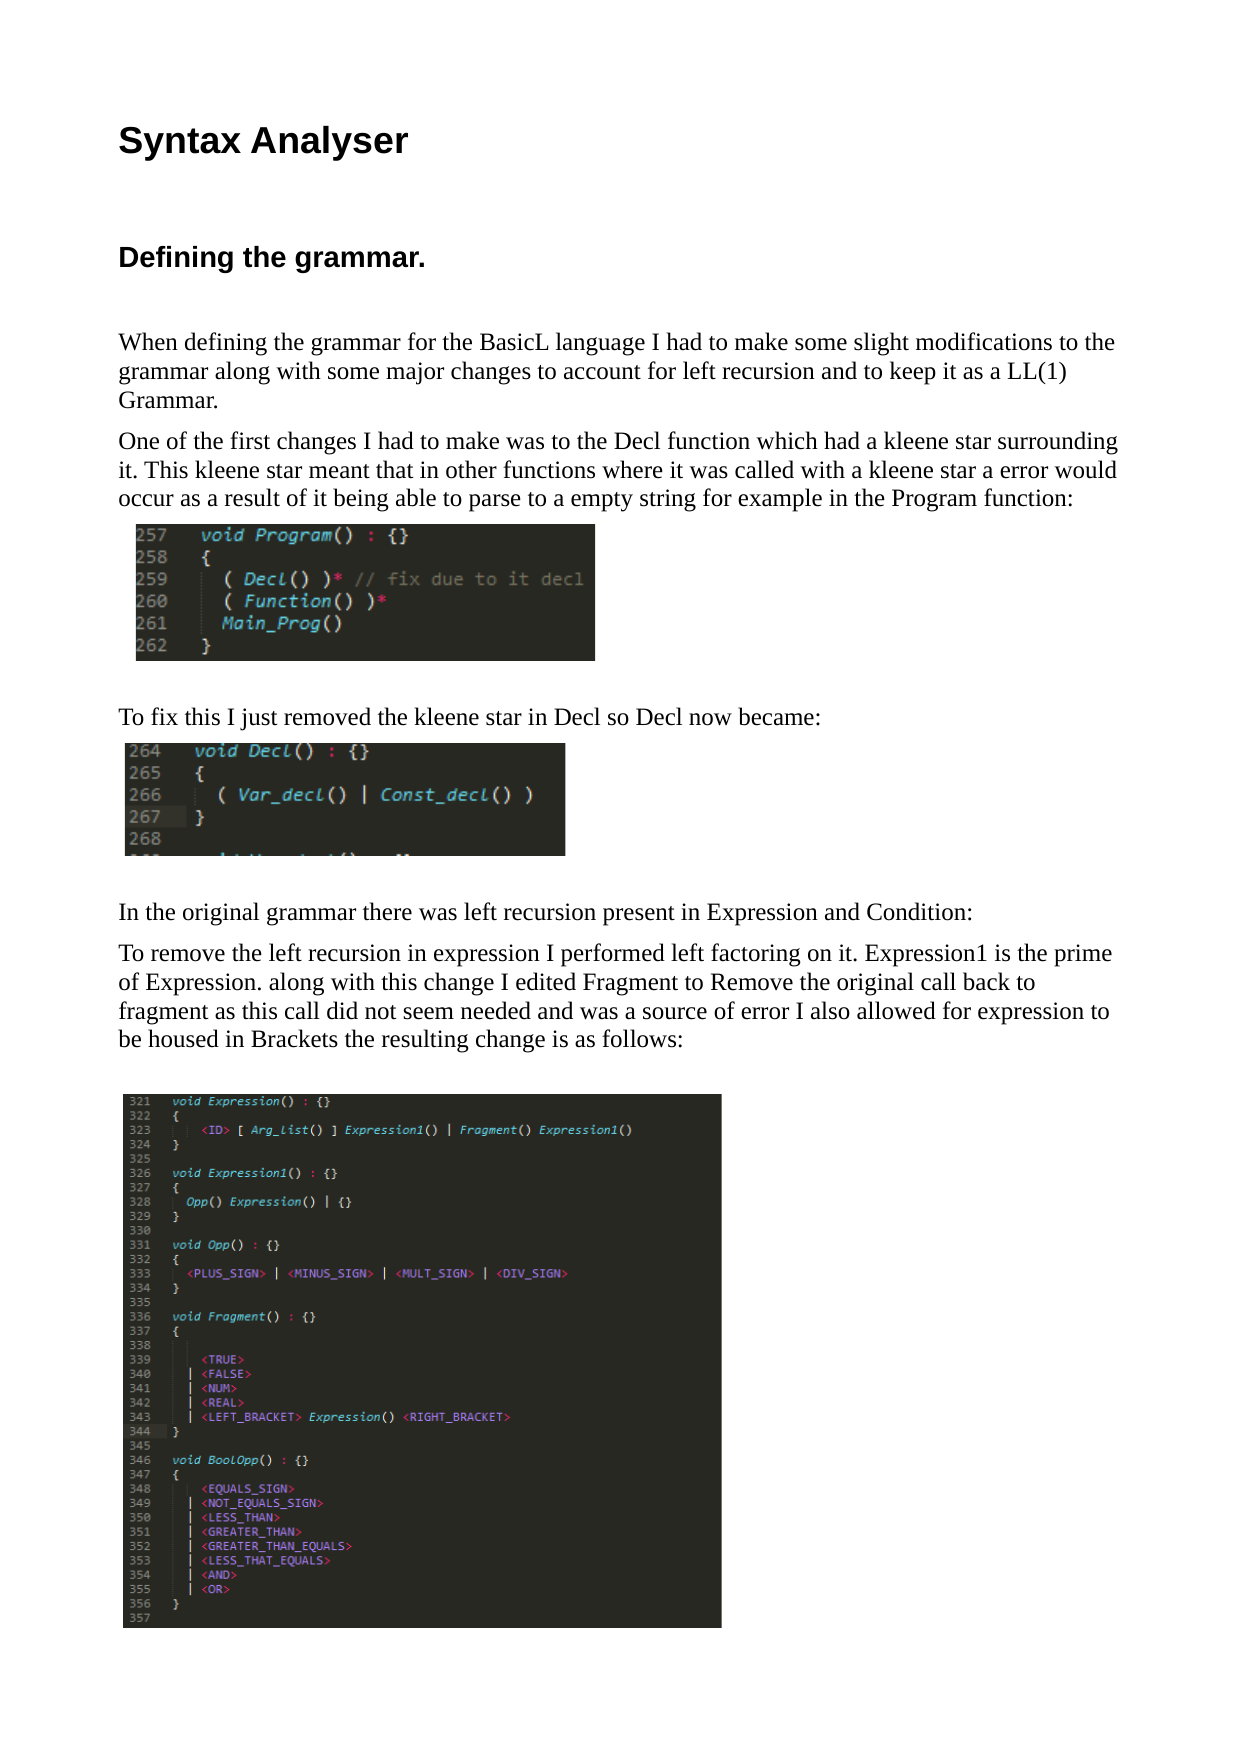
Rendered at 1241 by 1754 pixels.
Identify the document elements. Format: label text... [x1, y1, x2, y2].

text When defining the grammar for the BasicL language I had to make some slight modifications to the grammar along with some major changes to account for left recursion and to keep it as a LL(1) Grammar. [118, 327, 1122, 413]
text To remove the left recursion in expression I performed left factoring on it. Expression1 is the prime of Expression. along with this change I edited Fragment to Remove the original call back to fragment as this call did not seem needed and was a source of error I also allowed for expression to be housed in Brackets the resulting change is as follows: [118, 938, 1122, 1053]
text To fix this I just removed the kleene star in Decl so Decl now became: [118, 702, 1122, 731]
text One of the first changes I had to make was to the Decl function which had a kleene star surrounding it. This kleene star meant that in other functions where it was called with a kleene star a error would occur as a result of it being able to parse to a empty string for example in the Program function: [118, 426, 1122, 512]
picture [124, 743, 566, 856]
subtitle Defining the grammar. [118, 240, 1122, 273]
picture [135, 524, 596, 661]
text In the original grammar there was left recursion present in Expression and Condition: [118, 897, 1122, 926]
picture [123, 1094, 722, 1628]
subtitle Syntax Analyser [118, 118, 1122, 161]
